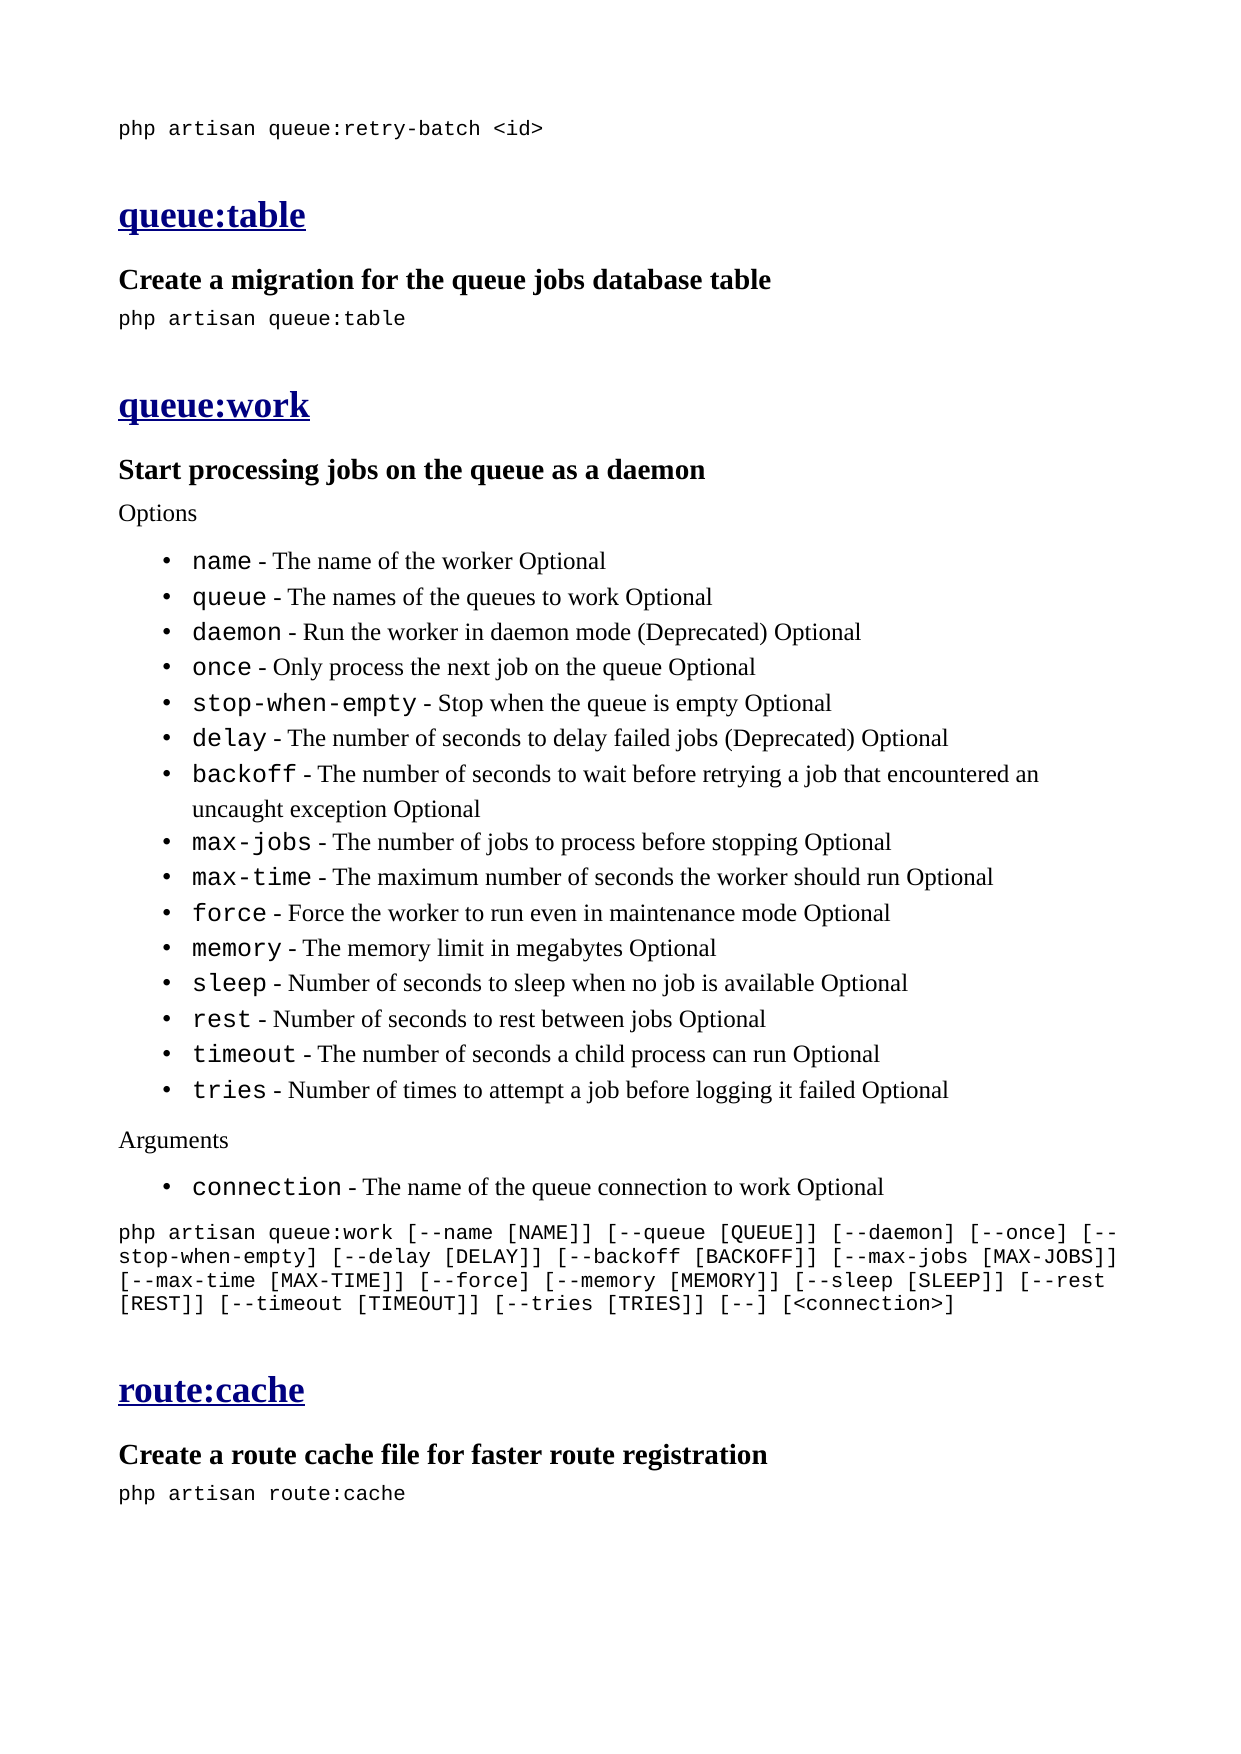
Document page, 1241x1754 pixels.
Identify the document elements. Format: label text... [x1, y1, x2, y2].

list connection - The name of the queue connection to work Optional [162, 1172, 1122, 1203]
text php artisan route:cache [118, 1483, 1122, 1507]
list name - The name of the worker Optional [162, 546, 1122, 577]
list force - Force the worker to run even in maintenance mode Optional [162, 898, 1122, 928]
text Arguments [118, 1125, 1122, 1153]
subtitle Create a migration for the queue jobs database table [118, 262, 1122, 296]
subtitle route:cache [118, 1367, 1122, 1410]
subtitle Start processing jobs on the queue as a daemon [118, 452, 1122, 486]
list delay - The number of seconds to delay failed jobs (Deprecated) Optional [162, 723, 1122, 754]
list timeout - The number of seconds a child process can run Optional [162, 1039, 1122, 1070]
subtitle Create a route cache file for faster route registration [118, 1437, 1122, 1471]
list memory - The memory limit in megabytes Optional [162, 933, 1122, 964]
text php artisan queue:table [118, 308, 1122, 332]
text php artisan queue:retry-batch <id> [118, 118, 1122, 142]
subtitle queue:table [118, 192, 1122, 235]
list sleep - Number of seconds to sleep when no job is available Optional [162, 968, 1122, 999]
text php artisan queue:work [--name [NAME]] [--queue [QUEUE]] [--daemon] [--once] [--stop-when-empty] [--delay [DELAY]] [--backoff [BACKOFF]] [--max-jobs [MAX-JOBS]] [--max-time [MAX-TIME]] [--force] [--memory [MEMORY]] [--sleep [SLEEP]] [--rest [REST]] [--timeout [TIMEOUT]] [--tries [TRIES]] [--] [<connection>] [118, 1222, 1122, 1317]
subtitle queue:work [118, 382, 1122, 425]
list max-time - The maximum number of seconds the worker should run Optional [162, 862, 1122, 893]
list queue - The names of the queues to work Optional [162, 582, 1122, 612]
list stop-when-empty - Stop when the queue is empty Optional [162, 688, 1122, 719]
list once - Only process the next job on the queue Optional [162, 652, 1122, 683]
list tries - Number of times to attempt a job before logging it failed Optional [162, 1075, 1122, 1106]
list backoff - The number of seconds to wait before retrying a job that encountered an uncaught exception Optional [162, 759, 1122, 822]
list max-jobs - The number of jobs to process before stopping Optional [162, 827, 1122, 858]
list rest - Number of seconds to rest between jobs Optional [162, 1004, 1122, 1035]
text Options [118, 498, 1122, 527]
list daemon - Run the worker in daemon mode (Deprecated) Optional [162, 617, 1122, 648]
